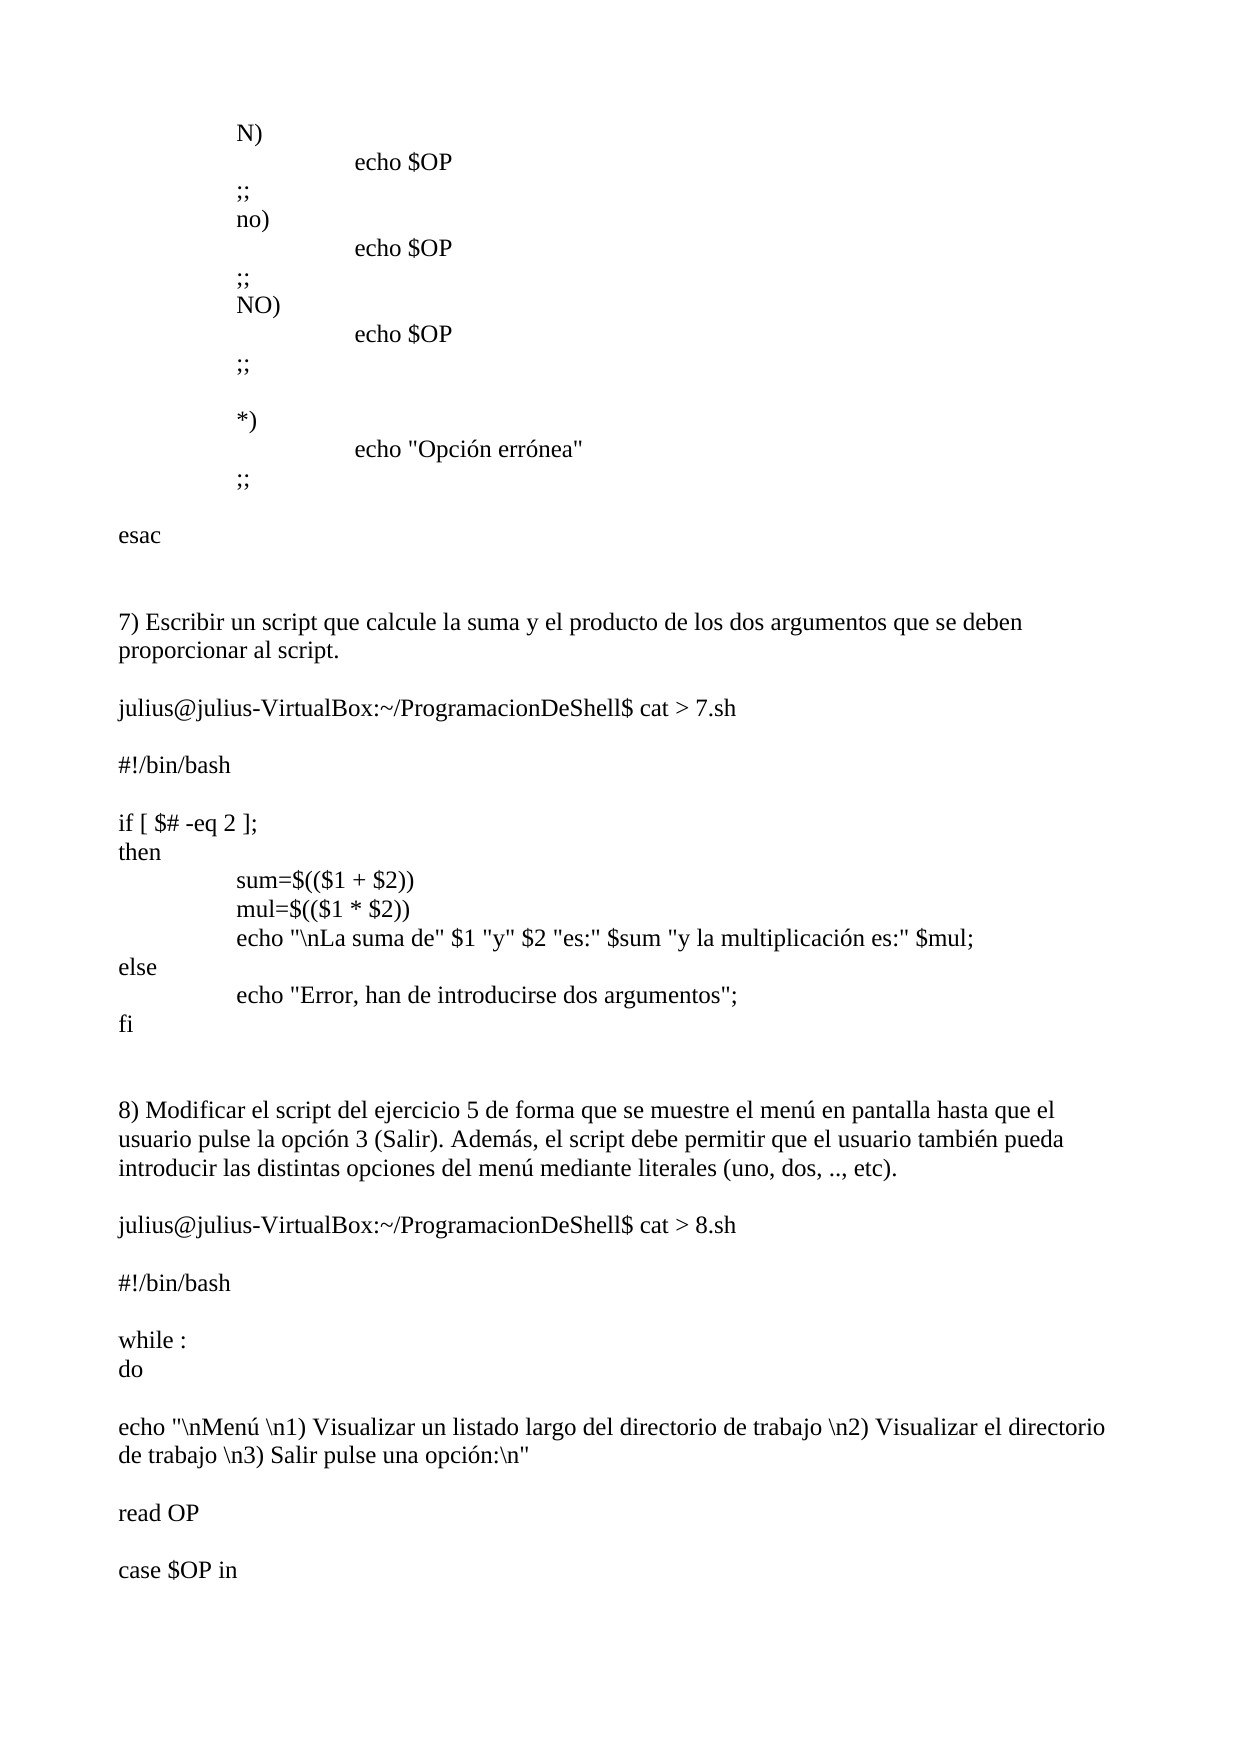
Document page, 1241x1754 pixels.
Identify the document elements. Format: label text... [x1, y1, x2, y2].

text N) echo $OP ;; no) echo $OP ;; NO) echo $OP ;; *) echo "Opción errónea" ;; esac 7) Escribir un script que calcule la suma y el producto de los dos argumentos que se deben proporcionar al script. julius@julius-VirtualBox:~/ProgramacionDeShell$ cat > 7.sh #!/bin/bash if [ $# -eq 2 ]; then sum=$(($1 + $2)) mul=$(($1 * $2)) echo "\nLa suma de" $1 "y" $2 "es:" $sum "y la multiplicación es:" $mul; else echo "Error, han de introducirse dos argumentos"; fi 8) Modificar el script del ejercicio 5 de forma que se muestre el menú en pantalla hasta que el usuario pulse la opción 3 (Salir). Además, el script debe permitir que el usuario también pueda introducir las distintas opciones del menú mediante literales (uno, dos, .., etc). julius@julius-VirtualBox:~/ProgramacionDeShell$ cat > 8.sh #!/bin/bash while : do echo "\nMenú \n1) Visualizar un listado largo del directorio de trabajo \n2) Visualizar el directorio de trabajo \n3) Salir pulse una opción:\n" read OP case $OP in [118, 118, 1122, 1613]
